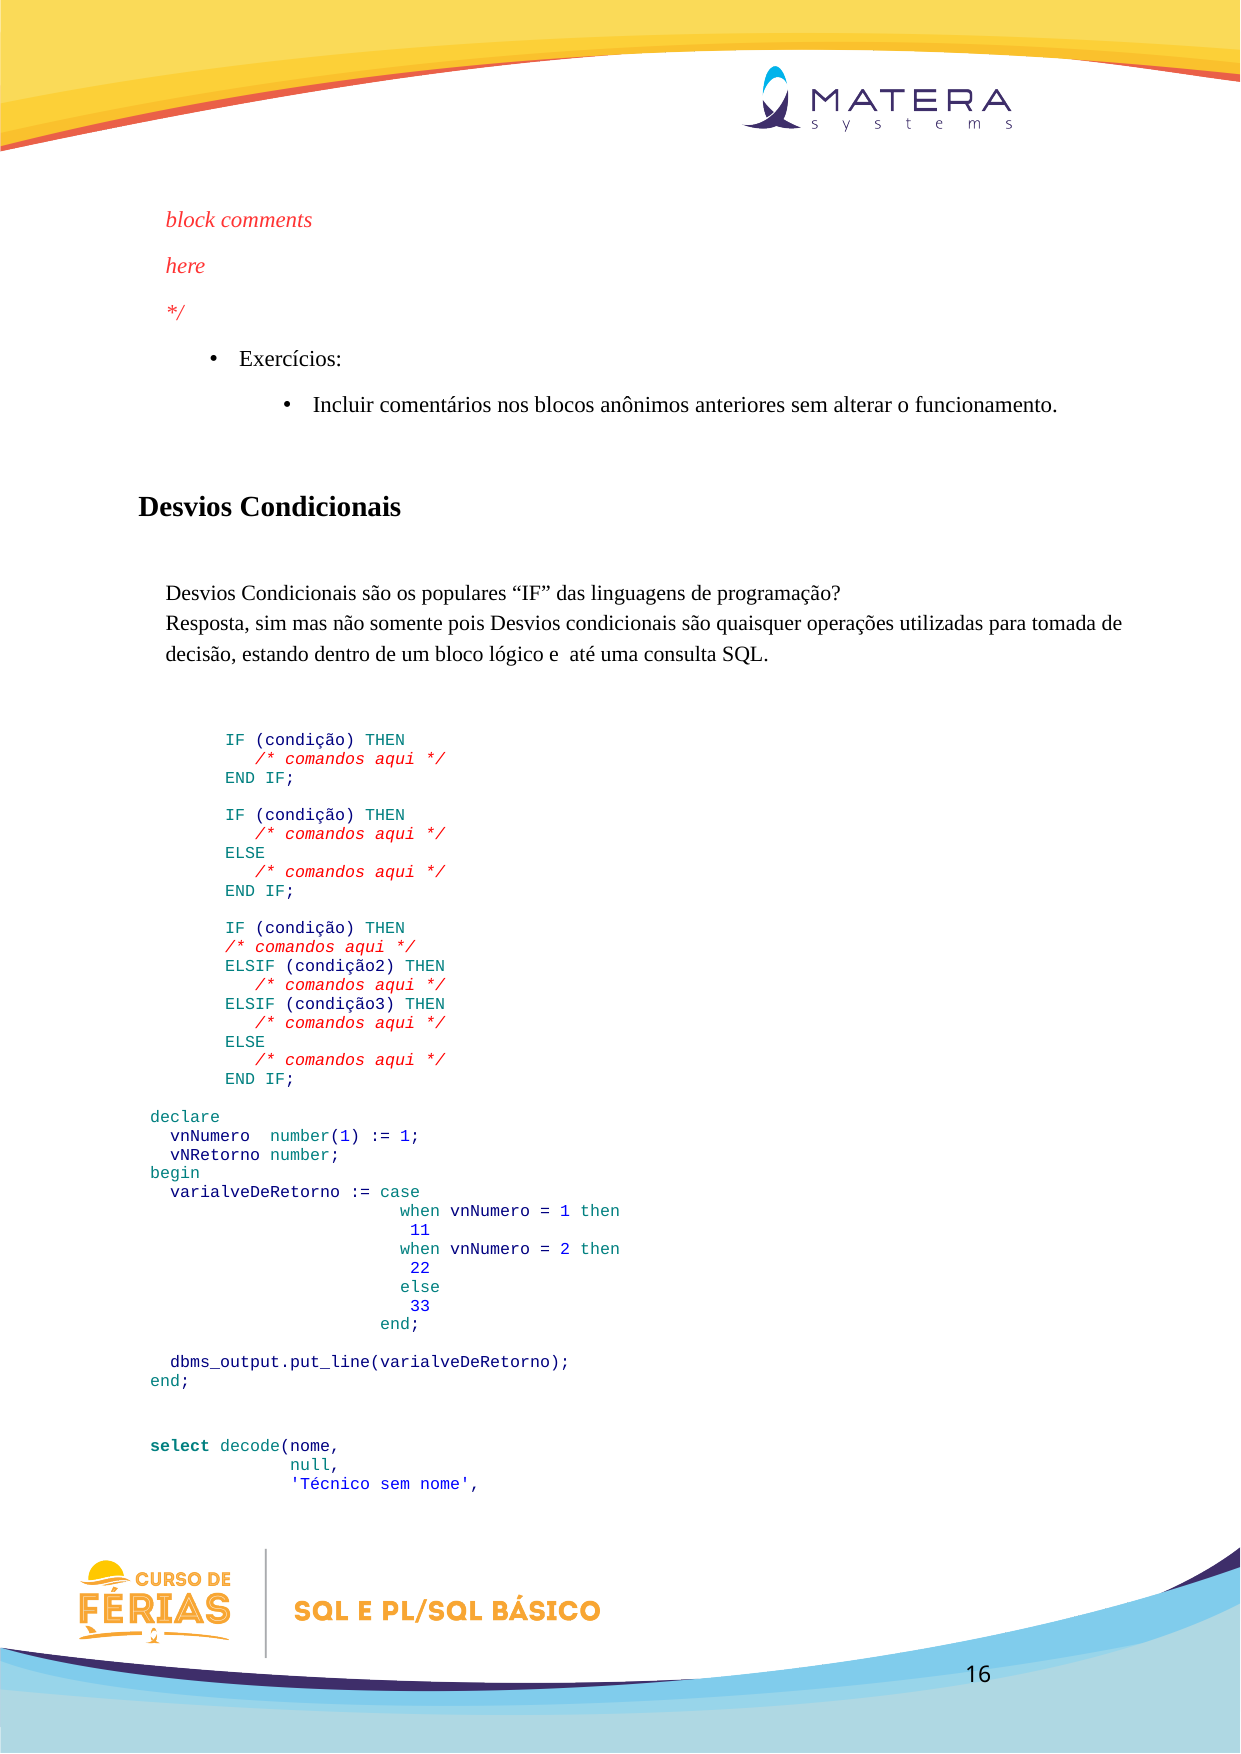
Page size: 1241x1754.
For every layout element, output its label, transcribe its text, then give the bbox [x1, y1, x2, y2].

text null, [150, 1456, 1240, 1475]
text */ [165, 298, 1152, 325]
text varialveDeRetorno := case [150, 1184, 1240, 1203]
text 'Técnico sem nome', [150, 1475, 1240, 1494]
text end; [150, 1316, 1240, 1335]
text /* comandos aqui */ [225, 1014, 1240, 1033]
text declare [150, 1108, 1240, 1127]
text vNRetorno number; [150, 1146, 1240, 1165]
list Exercícios: [209, 345, 1152, 371]
text else [150, 1278, 1240, 1297]
subtitle Desvios Condicionais [138, 489, 1152, 523]
text IF (condição) THEN [225, 920, 1240, 939]
text /* comandos aqui */ [225, 750, 1240, 769]
text END IF; [225, 882, 1240, 901]
text dbms_output.put_line(varialveDeRetorno); [150, 1354, 1240, 1372]
text 22 [150, 1259, 1240, 1278]
text here [165, 252, 1152, 279]
text vnNumero number(1) := 1; [150, 1127, 1240, 1146]
list Incluir comentários nos blocos anônimos anteriores sem alterar o funcionamento. [283, 391, 1152, 417]
text /* comandos aqui */ [225, 863, 1240, 882]
text when vnNumero = 2 then [150, 1241, 1240, 1259]
picture [0, 0, 1241, 1753]
text /* comandos aqui */ [225, 826, 1240, 844]
text /* comandos aqui */ [225, 939, 1240, 958]
text ELSIF (condição2) THEN [225, 958, 1240, 977]
text Desvios Condicionais são os populares “IF” das linguagens de programação? Resposta, sim mas não somente pois Desvios condicionais são quaisquer operações utilizadas para tomada de decisão, estando dentro de um bloco lógico e até uma consulta SQL. [165, 580, 1152, 666]
text END IF; [225, 769, 1240, 788]
text block comments [165, 206, 1152, 233]
text /* comandos aqui */ [225, 977, 1240, 995]
text when vnNumero = 1 then [150, 1203, 1240, 1222]
text END IF; [225, 1071, 1240, 1090]
text select decode(nome, [150, 1437, 1240, 1456]
text IF (condição) THEN [225, 731, 1240, 750]
text ELSE [225, 1033, 1240, 1052]
text IF (condição) THEN [225, 807, 1240, 826]
text end; [150, 1372, 1240, 1391]
text ELSIF (condição3) THEN [225, 995, 1240, 1014]
text 33 [150, 1297, 1240, 1316]
text /* comandos aqui */ [225, 1052, 1240, 1071]
text ELSE [225, 844, 1240, 863]
text begin [150, 1165, 1240, 1184]
text 11 [150, 1222, 1240, 1241]
